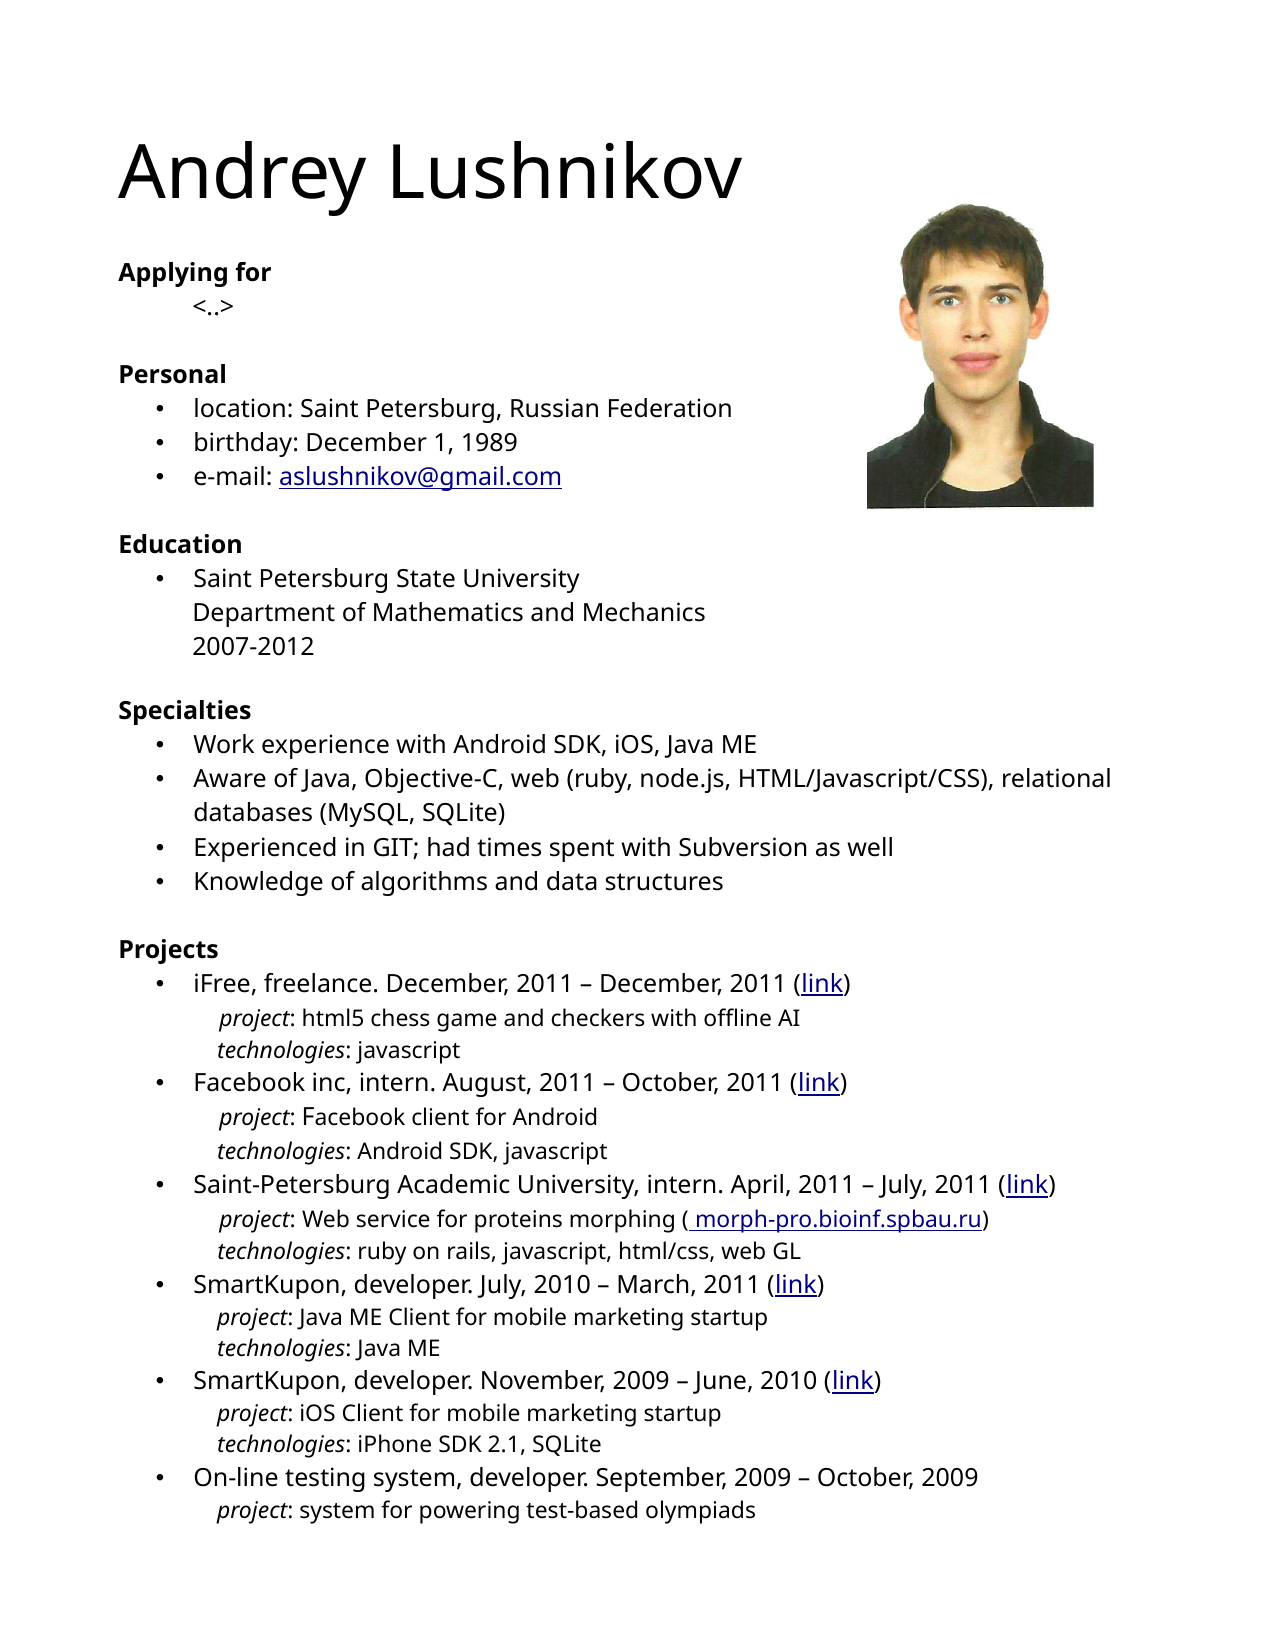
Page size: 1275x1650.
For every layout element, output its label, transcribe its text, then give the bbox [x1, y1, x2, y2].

list SmartKupon, developer. July, 2010 – March, 2011 (link) [156, 1266, 1157, 1300]
list Saint Petersburg State University [156, 561, 1157, 595]
list birthday: December 1, 1989 [156, 425, 867, 459]
list Work experience with Android SDK, iOS, Java ME [156, 727, 1157, 761]
picture [867, 183, 1094, 510]
text Personal [118, 357, 867, 391]
list Aware of Java, Objective-C, web (ruby, node.js, HTML/Javascript/CSS), relational databases (MySQL, SQLite) [156, 761, 1157, 829]
text Department of Mathematics and Mechanics [118, 595, 1157, 629]
list project: Java ME Client for mobile marketing startup [156, 1300, 1157, 1332]
text Andrey Lushnikov [118, 118, 1157, 220]
text <..> [118, 288, 867, 322]
text Projects [118, 931, 1157, 965]
list location: Saint Petersburg, Russian Federation [156, 391, 867, 425]
text Applying for [118, 254, 867, 288]
text [1094, 357, 1157, 391]
list technologies: Java ME [156, 1332, 1157, 1363]
list Saint-Petersburg Academic University, intern. April, 2011 – July, 2011 (link) project: Web service for proteins morphing ( morph-pro.bioinf.spbau.ru) technologies: ruby on rails, javascript, html/css, web GL [156, 1167, 1157, 1266]
list technologies: javascript [156, 1033, 1157, 1065]
text [1094, 254, 1157, 288]
list project: html5 chess game and checkers with offline AI [156, 999, 1157, 1033]
list On-line testing system, developer. September, 2009 – October, 2009 [156, 1459, 1157, 1493]
list e-mail: aslushnikov@gmail.com [156, 459, 867, 493]
list [1094, 459, 1157, 493]
text Specialties [118, 693, 1157, 727]
list technologies: iPhone SDK 2.1, SQLite [156, 1428, 1157, 1459]
list SmartKupon, developer. November, 2009 – June, 2010 (link) [156, 1363, 1157, 1397]
list [1094, 425, 1157, 459]
list iFree, freelance. December, 2011 – December, 2011 (link) [156, 965, 1157, 999]
list project: iOS Client for mobile marketing startup [156, 1397, 1157, 1428]
list [1094, 391, 1157, 425]
list project: system for powering test-based olympiads [156, 1493, 1157, 1525]
list technologies: Android SDK, javascript [156, 1133, 1157, 1167]
text Education [118, 527, 1157, 561]
list Facebook inc, intern. August, 2011 – October, 2011 (link) project: Facebook client for Android [156, 1065, 1157, 1133]
list Experienced in GIT; had times spent with Subversion as well [156, 829, 1157, 863]
text [1094, 288, 1157, 322]
list Knowledge of algorithms and data structures [156, 863, 1157, 897]
text 2007-2012 [118, 629, 1157, 663]
